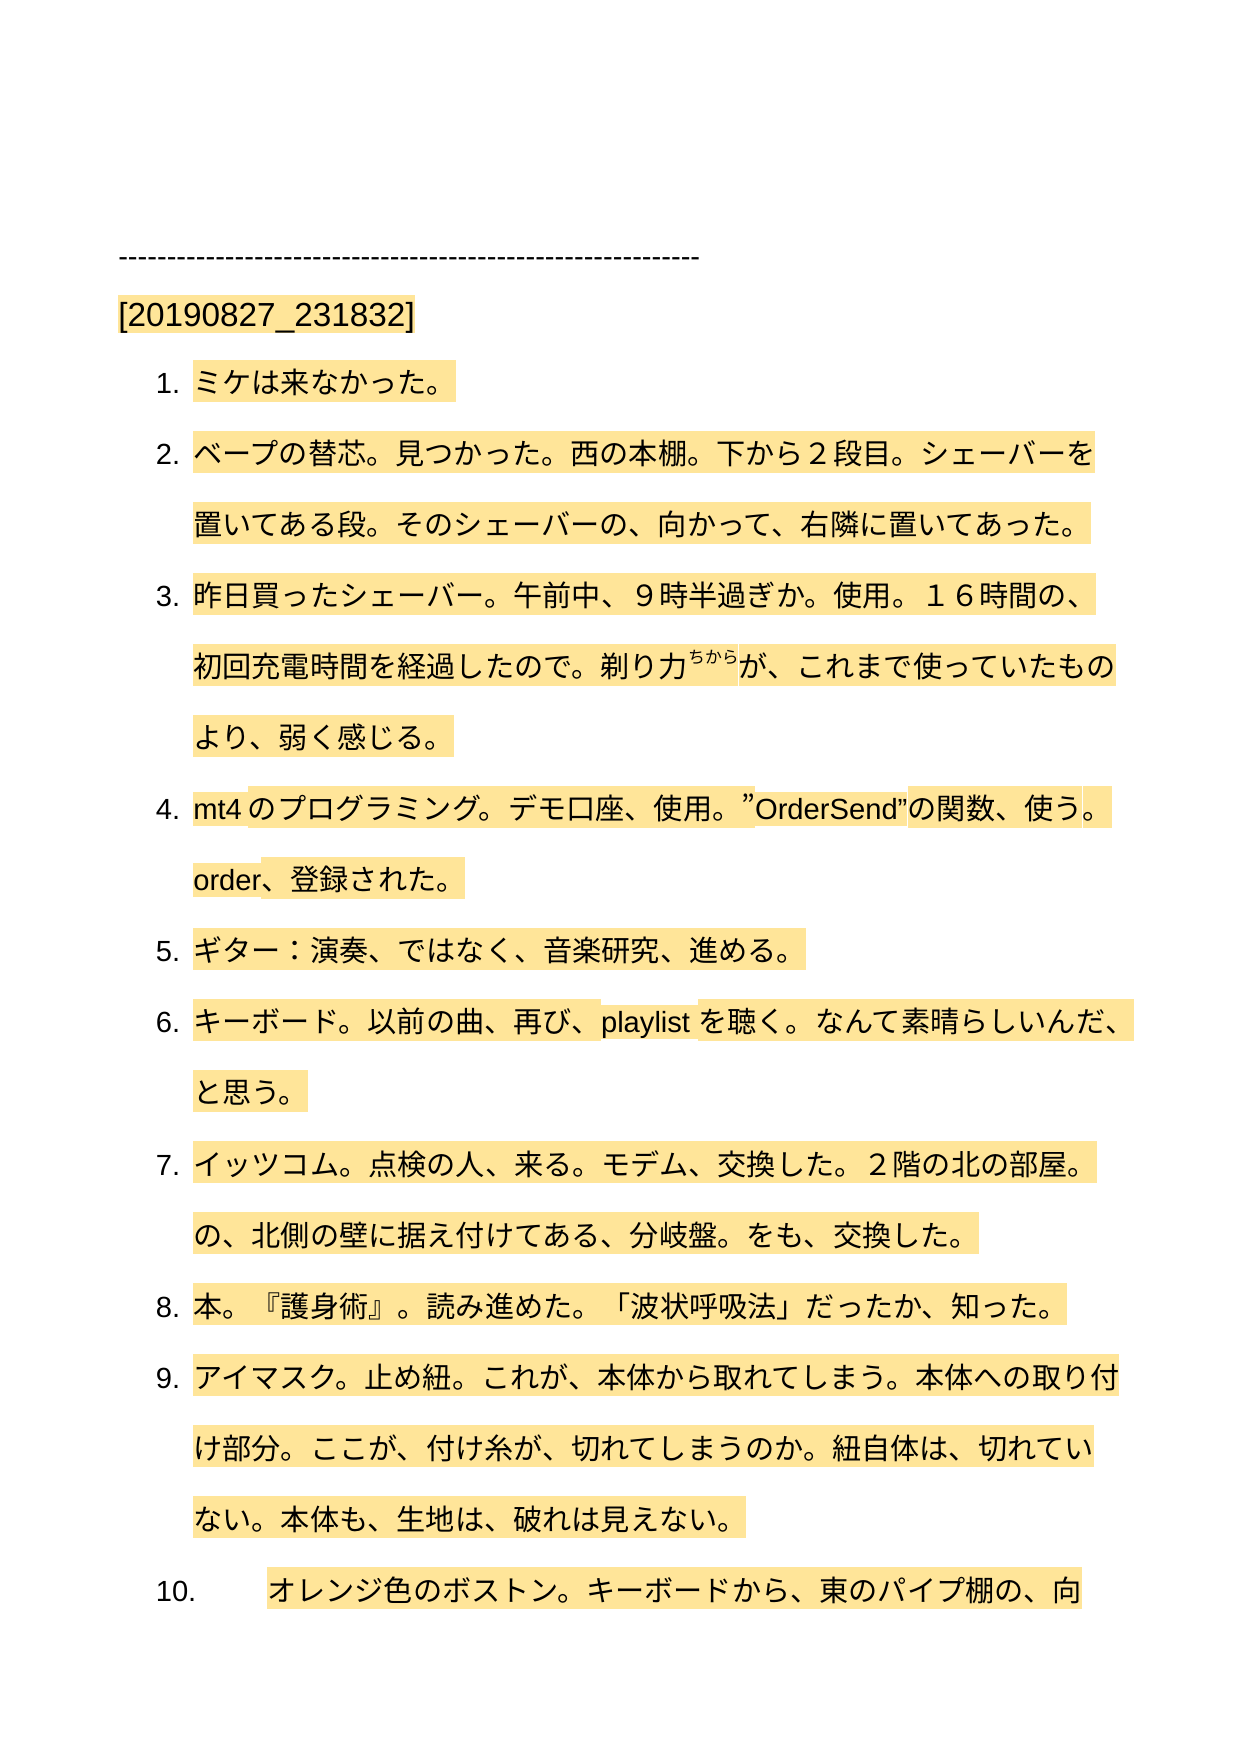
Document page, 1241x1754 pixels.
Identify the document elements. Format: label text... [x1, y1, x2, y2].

list 昨日買ったシェーバー。午前中、９時半過ぎか。使用。１６時間の、初回充電時間を経過したので。剃り力ちからが、これまで使っていたものより、弱く感じる。 [156, 573, 1122, 757]
list ギター：演奏、ではなく、音楽研究、進める。 [156, 928, 1122, 970]
list イッツコム。点検の人、来る。モデム、交換した。２階の北の部屋。の、北側の壁に据え付けてある、分岐盤。をも、交換した。 [156, 1141, 1122, 1254]
list 本。『護身術』。読み進めた。「波状呼吸法」だったか、知った。 [156, 1283, 1122, 1325]
list ベープの替芯。見つかった。西の本棚。下から２段目。シェーバーを置いてある段。そのシェーバーの、向かって、右隣に置いてあった。 [156, 431, 1122, 544]
list ミケは来なかった。 [156, 359, 1122, 402]
list キーボード。以前の曲、再び、playlist を聴く。なんて素晴らしいんだ、と思う。 [156, 999, 1122, 1112]
text [20190827_231832] [118, 295, 1122, 333]
list mt4のプログラミング。デモ口座、使用。”OrderSend”の関数、使う。order、登録された。 [156, 786, 1122, 899]
text ------------------------------------------------------------ [118, 239, 1122, 272]
list アイマスク。止め紐。これが、本体から取れてしまう。本体への取り付け部分。ここが、付け糸が、切れてしまうのか。紐自体は、切れていない。本体も、生地は、破れは見えない。 [156, 1354, 1122, 1538]
list オレンジ色のボストン。キーボードから、東のパイプ棚の、向 [156, 1567, 1122, 1609]
